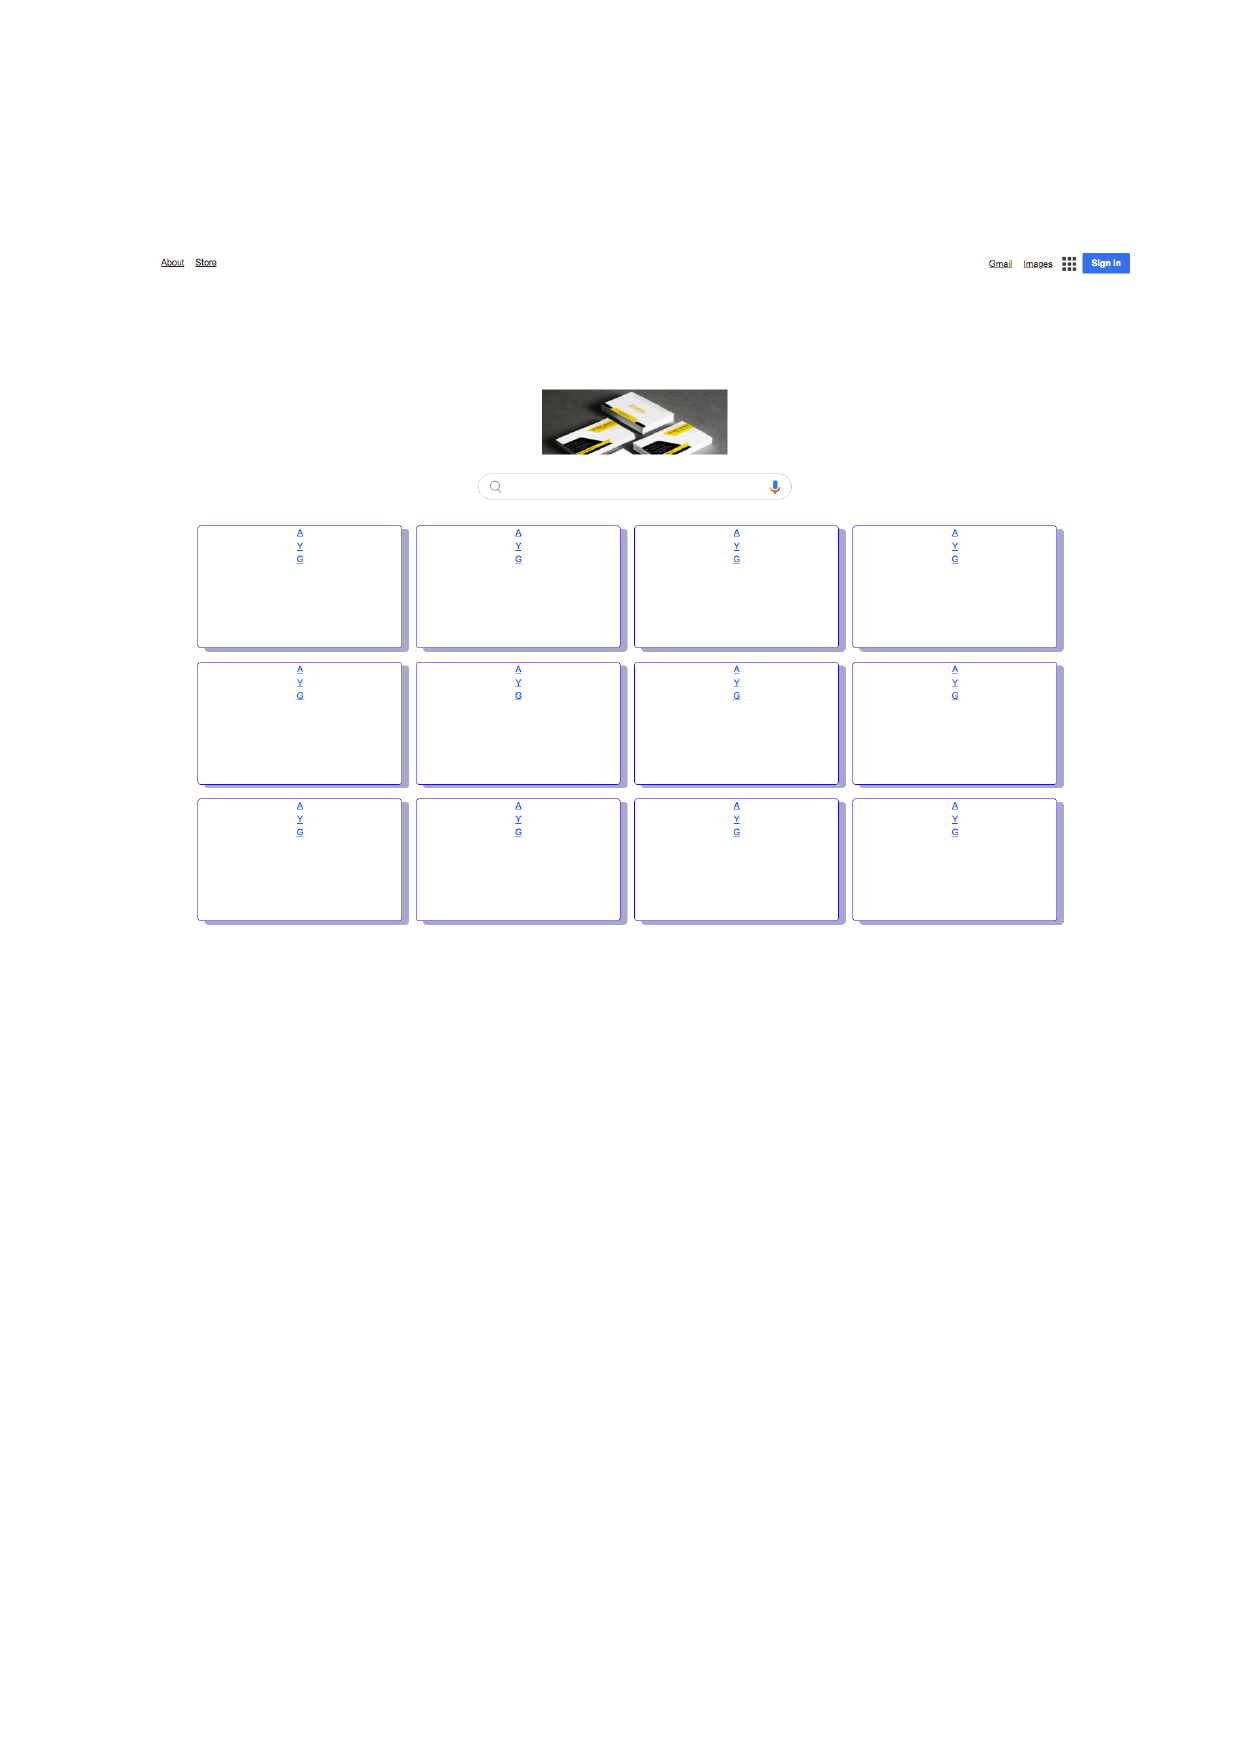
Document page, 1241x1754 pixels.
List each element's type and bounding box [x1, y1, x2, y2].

picture [131, 248, 1136, 981]
